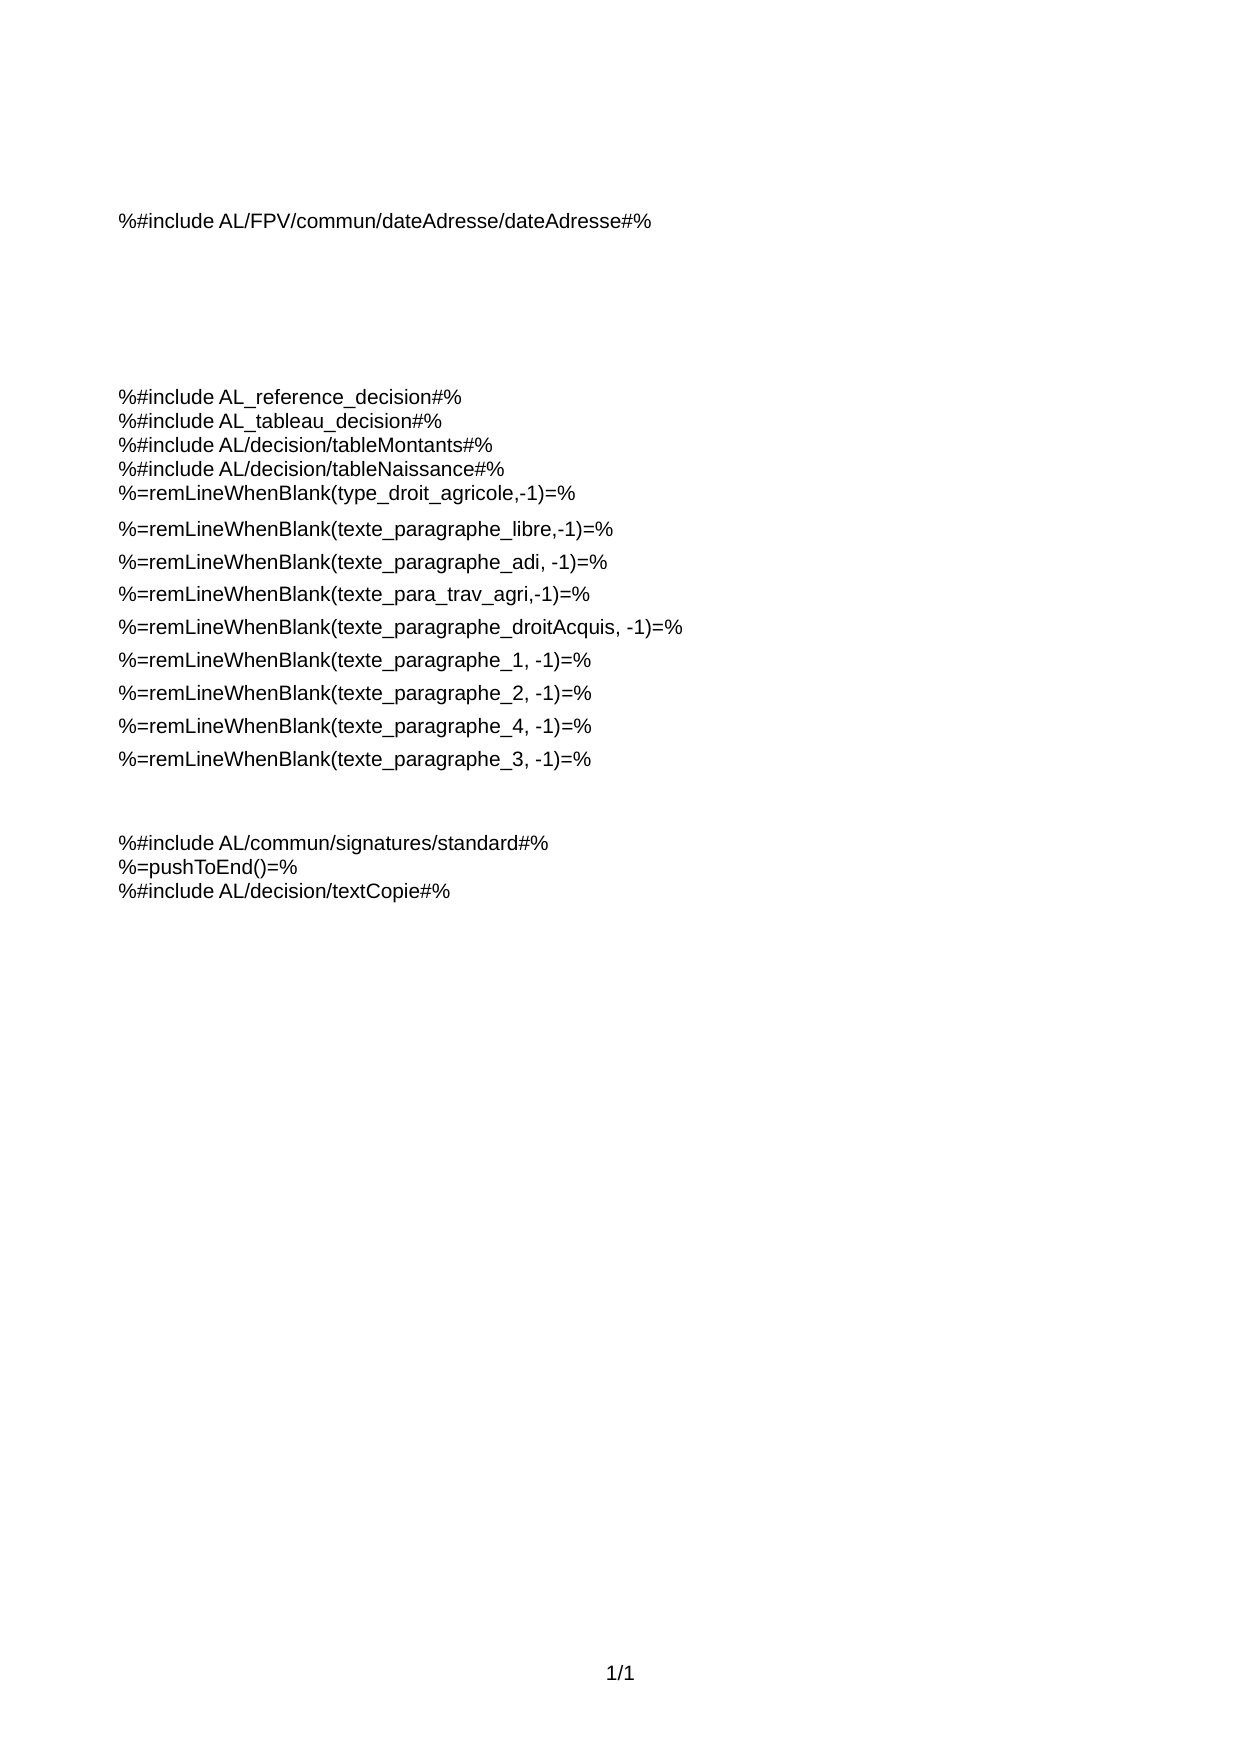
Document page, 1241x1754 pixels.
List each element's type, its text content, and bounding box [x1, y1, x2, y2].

text %#include AL/decision/textCopie#% [118, 879, 1122, 903]
text %#include AL/decision/tableMontants#% [118, 433, 1122, 457]
text %=remLineWhenBlank(type_droit_agricole,-1)=% [118, 481, 1122, 505]
text %=remLineWhenBlank(texte_paragraphe_3, -1)=% [118, 746, 1122, 770]
text %=pushToEnd()=% [118, 855, 1122, 879]
text %=remLineWhenBlank(texte_paragraphe_1, -1)=% [118, 648, 1122, 672]
text %=remLineWhenBlank(texte_paragraphe_droitAcquis, -1)=% [118, 615, 1122, 639]
text %#include AL/commun/signatures/standard#% [118, 831, 1122, 855]
text %=remLineWhenBlank(texte_para_trav_agri,-1)=% [118, 582, 1122, 606]
text %=remLineWhenBlank(texte_paragraphe_4, -1)=% [118, 713, 1122, 737]
text %=remLineWhenBlank(texte_paragraphe_libre,-1)=% [118, 517, 1122, 541]
text %#include AL_tableau_decision#% [118, 409, 1122, 433]
text %=remLineWhenBlank(texte_paragraphe_2, -1)=% [118, 681, 1122, 705]
text %#include AL_reference_decision#% [118, 385, 1122, 409]
text %#include AL/decision/tableNaissance#% [118, 457, 1122, 481]
text %=remLineWhenBlank(texte_paragraphe_adi, -1)=% [118, 549, 1122, 573]
